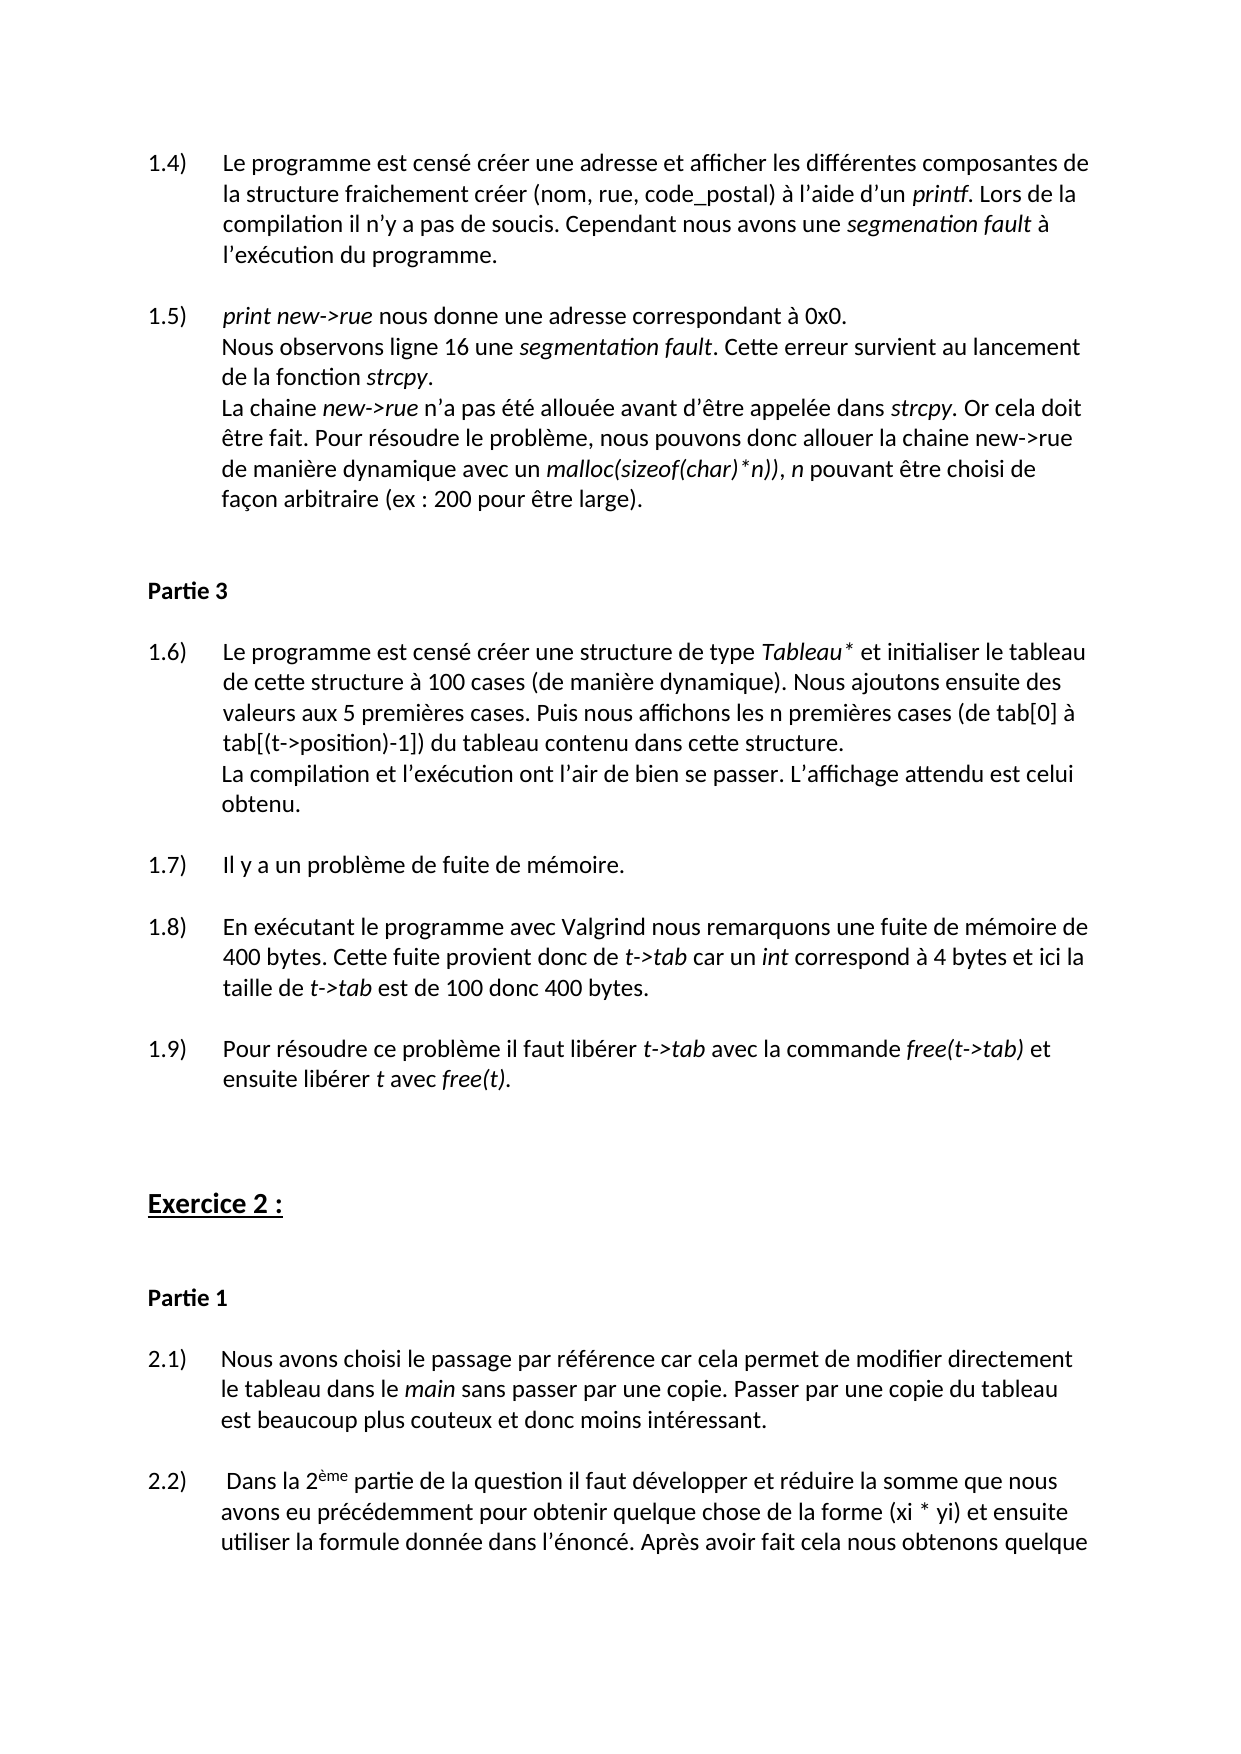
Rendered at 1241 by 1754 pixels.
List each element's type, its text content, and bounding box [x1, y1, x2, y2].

text Partie 3 [148, 575, 1093, 605]
list En exécutant le programme avec Valgrind nous remarquons une fuite de mémoire de 400 bytes. Cette fuite provient donc de t->tab car un int correspond à 4 bytes et ici la taille de t->tab est de 100 donc 400 bytes. [148, 911, 1093, 1002]
list Le programme est censé créer une adresse et afficher les différentes composantes de la structure fraichement créer (nom, rue, code_postal) à l’aide d’un printf. Lors de la compilation il n’y a pas de soucis. Cependant nous avons une segmenation fault à l’exécution du programme. [148, 148, 1093, 270]
list Le programme est censé créer une structure de type Tableau* et initialiser le tableau de cette structure à 100 cases (de manière dynamique). Nous ajoutons ensuite des valeurs aux 5 premières cases. Puis nous affichons les n premières cases (de tab[0] à tab[(t->position)-1]) du tableau contenu dans cette structure. [148, 636, 1093, 758]
text 2.2) Dans la 2ème partie de la question il faut développer et réduire la somme que nous avons eu précédemment pour obtenir quelque chose de la forme (xi * yi) et ensuite utiliser la formule donnée dans l’énoncé. Après avoir fait cela nous obtenons quelque [148, 1465, 1093, 1557]
text Partie 1 [148, 1282, 1093, 1312]
text 2.1) Nous avons choisi le passage par référence car cela permet de modifier directement le tableau dans le main sans passer par une copie. Passer par une copie du tableau est beaucoup plus couteux et donc moins intéressant. [148, 1343, 1093, 1434]
list print new->rue nous donne une adresse correspondant à 0x0. [148, 300, 1093, 331]
text Nous observons ligne 16 une segmentation fault. Cette erreur survient au lancement de la fonction strcpy. [221, 331, 1093, 392]
text Exercice 2 : [148, 1185, 1093, 1221]
list Pour résoudre ce problème il faut libérer t->tab avec la commande free(t->tab) et ensuite libérer t avec free(t). [148, 1033, 1093, 1094]
text La chaine new->rue n’a pas été allouée avant d’être appelée dans strcpy. Or cela doit être fait. Pour résoudre le problème, nous pouvons donc allouer la chaine new->rue de manière dynamique avec un malloc(sizeof(char)*n)), n pouvant être choisi de façon arbitraire (ex : 200 pour être large). [221, 392, 1093, 514]
text La compilation et l’exécution ont l’air de bien se passer. L’affichage attendu est celui obtenu. [221, 758, 1093, 819]
list Il y a un problème de fuite de mémoire. [148, 849, 1093, 880]
